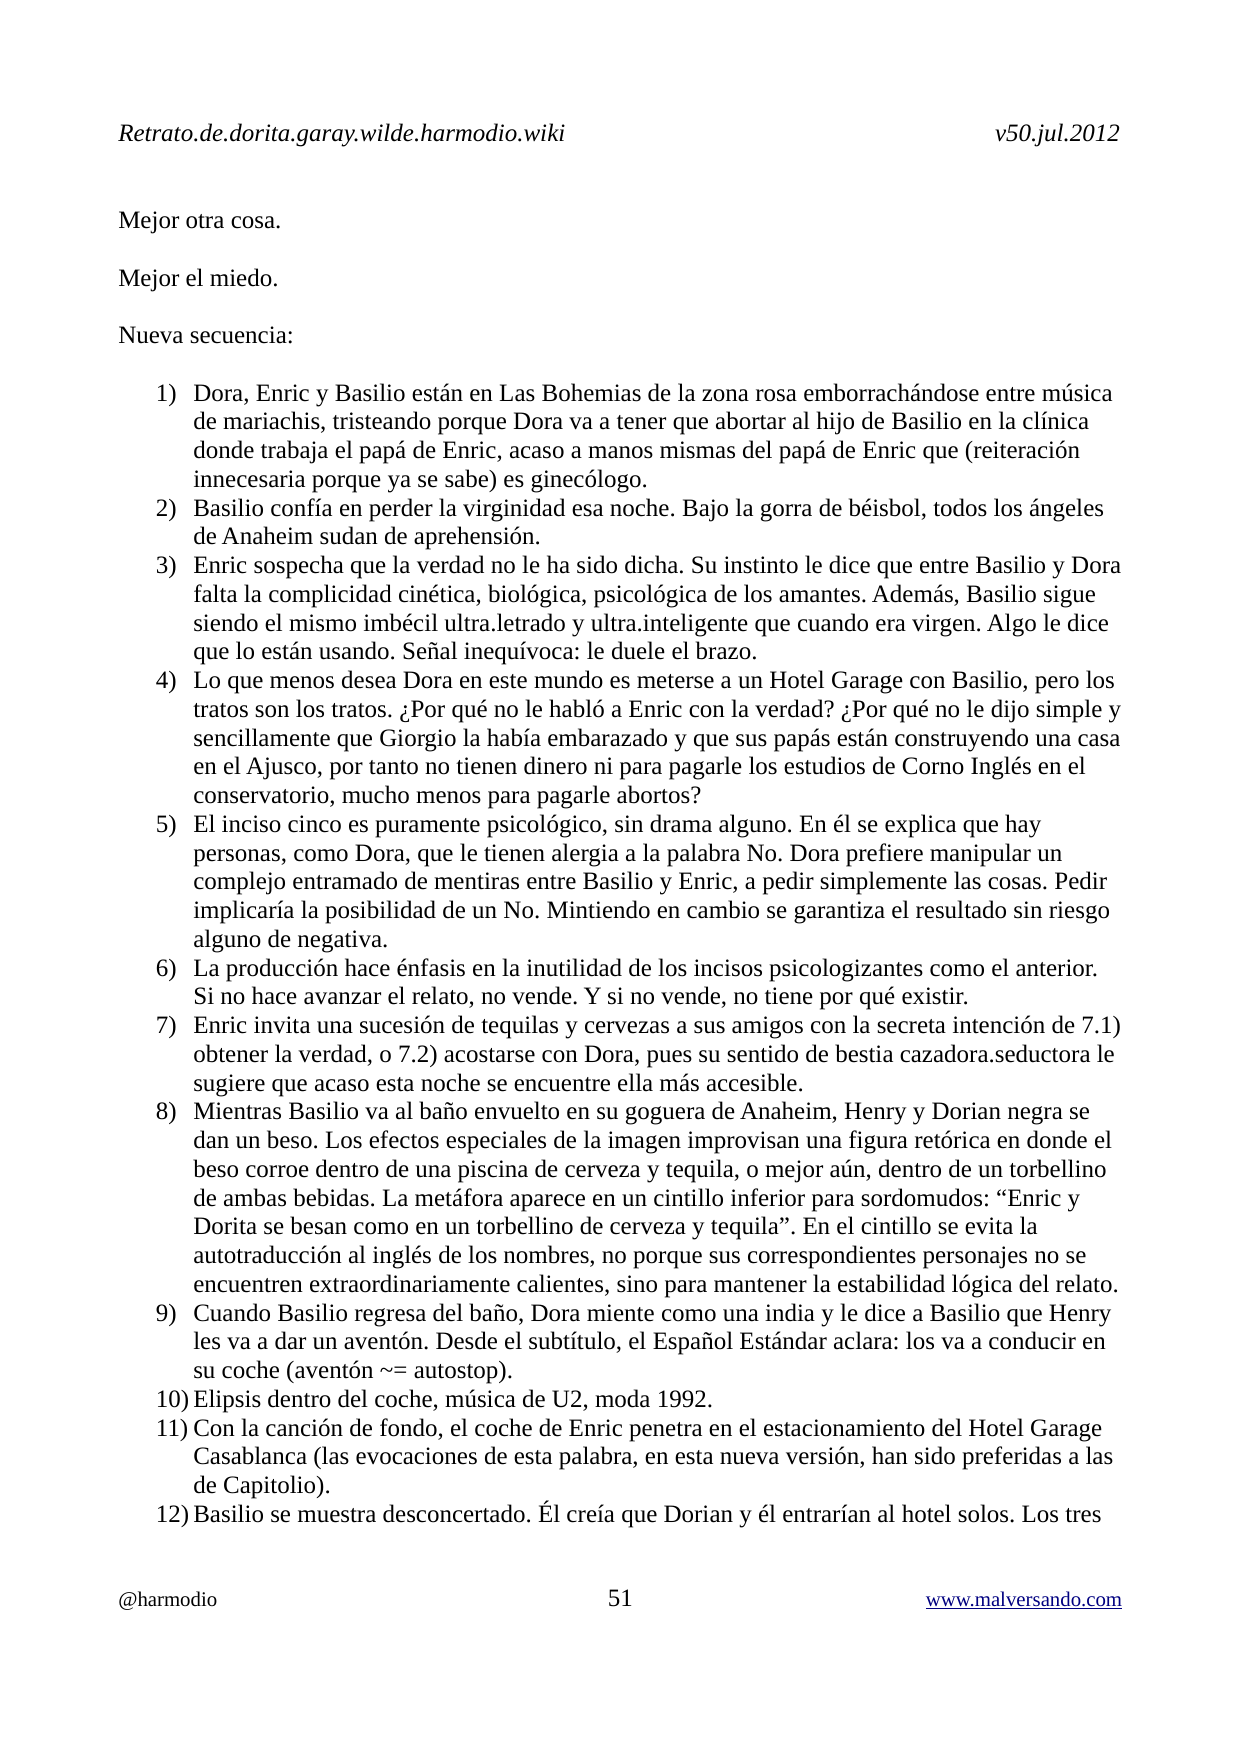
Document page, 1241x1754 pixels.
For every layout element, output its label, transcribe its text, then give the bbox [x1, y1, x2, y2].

list El inciso cinco es puramente psicológico, sin drama alguno. En él se explica que hay personas, como Dora, que le tienen alergia a la palabra No. Dora prefiere manipular un complejo entramado de mentiras entre Basilio y Enric, a pedir simplemente las cosas. Pedir implicaría la posibilidad de un No. Mintiendo en cambio se garantiza el resultado sin riesgo alguno de negativa. [156, 809, 1122, 953]
list Basilio confía en perder la virginidad esa noche. Bajo la gorra de béisbol, todos los ángeles de Anaheim sudan de aprehensión. [156, 493, 1122, 550]
list Mientras Basilio va al baño envuelto en su goguera de Anaheim, Henry y Dorian negra se dan un beso. Los efectos especiales de la imagen improvisan una figura retórica en donde el beso corroe dentro de una piscina de cerveza y tequila, o mejor aún, dentro de un torbellino de ambas bebidas. La metáfora aparece en un cintillo inferior para sordomudos: “Enric y Dorita se besan como en un torbellino de cerveza y tequila”. En el cintillo se evita la autotraducción al inglés de los nombres, no porque sus correspondientes personajes no se encuentren extraordinariamente calientes, sino para mantener la estabilidad lógica del relato. [156, 1096, 1122, 1298]
list Con la canción de fondo, el coche de Enric penetra en el estacionamiento del Hotel Garage Casablanca (las evocaciones de esta palabra, en esta nueva versión, han sido preferidas a las de Capitolio). [156, 1413, 1122, 1499]
list Dora, Enric y Basilio están en Las Bohemias de la zona rosa emborrachándose entre música de mariachis, tristeando porque Dora va a tener que abortar al hijo de Basilio en la clínica donde trabaja el papá de Enric, acaso a manos mismas del papá de Enric que (reiteración innecesaria porque ya se sabe) es ginecólogo. [156, 378, 1122, 493]
list Enric sospecha que la verdad no le ha sido dicha. Su instinto le dice que entre Basilio y Dora falta la complicidad cinética, biológica, psicológica de los amantes. Además, Basilio sigue siendo el mismo imbécil ultra.letrado y ultra.inteligente que cuando era virgen. Algo le dice que lo están usando. Señal inequívoca: le duele el brazo. [156, 550, 1122, 665]
list Enric invita una sucesión de tequilas y cervezas a sus amigos con la secreta intención de 7.1) obtener la verdad, o 7.2) acostarse con Dora, pues su sentido de bestia cazadora.seductora le sugiere que acaso esta noche se encuentre ella más accesible. [156, 1010, 1122, 1096]
list La producción hace énfasis en la inutilidad de los incisos psicologizantes como el anterior. Si no hace avanzar el relato, no vende. Y si no vende, no tiene por qué existir. [156, 953, 1122, 1010]
text Mejor el miedo. [118, 263, 1122, 291]
list Cuando Basilio regresa del baño, Dora miente como una india y le dice a Basilio que Henry les va a dar un aventón. Desde el subtítulo, el Español Estándar aclara: los va a conducir en su coche (aventón ~= autostop). [156, 1298, 1122, 1384]
text Nueva secuencia: [118, 320, 1122, 349]
list Basilio se muestra desconcertado. Él creía que Dorian y él entrarían al hotel solos. Los tres [156, 1499, 1122, 1528]
list Elipsis dentro del coche, música de U2, moda 1992. [156, 1384, 1122, 1413]
text Mejor otra cosa. [118, 205, 1122, 234]
list Lo que menos desea Dora en este mundo es meterse a un Hotel Garage con Basilio, pero los tratos son los tratos. ¿Por qué no le habló a Enric con la verdad? ¿Por qué no le dijo simple y sencillamente que Giorgio la había embarazado y que sus papás están construyendo una casa en el Ajusco, por tanto no tienen dinero ni para pagarle los estudios de Corno Inglés en el conservatorio, mucho menos para pagarle abortos? [156, 665, 1122, 809]
